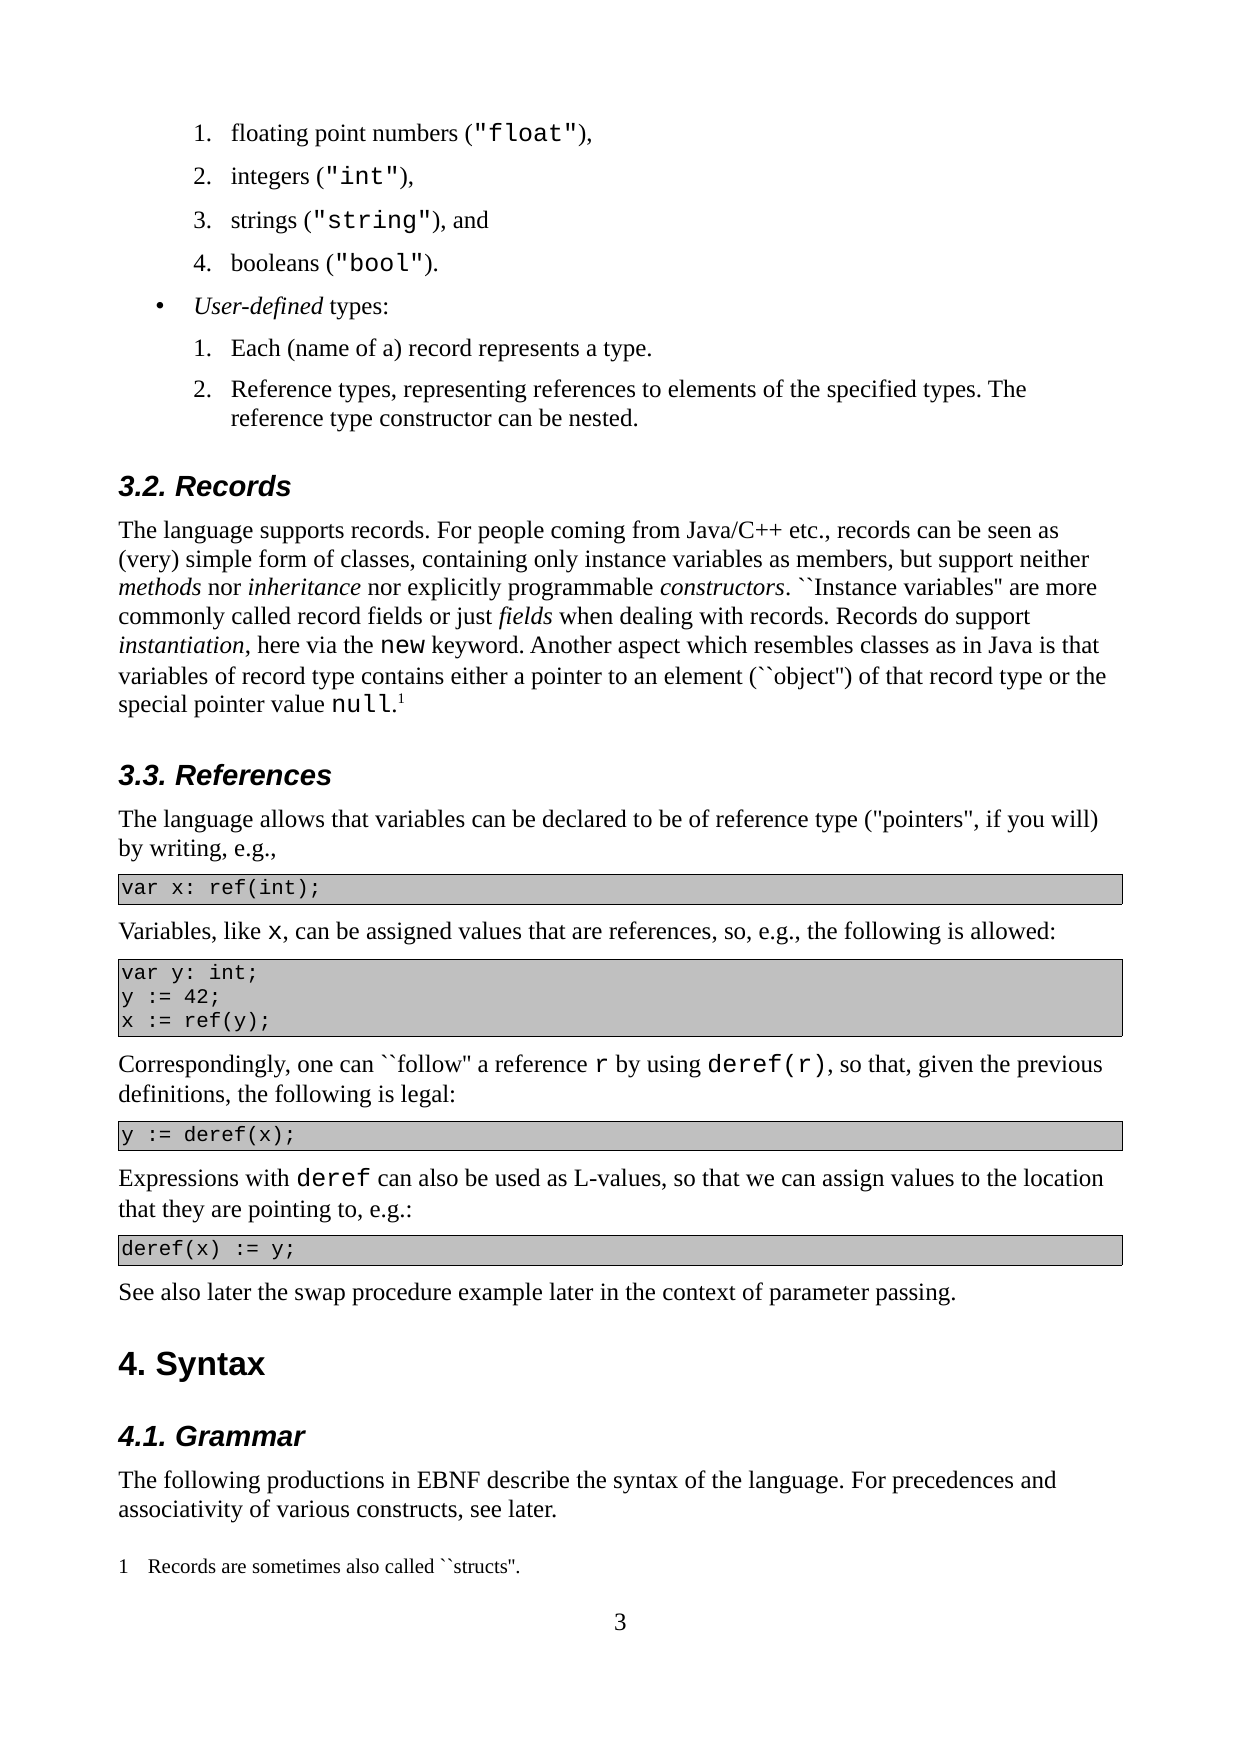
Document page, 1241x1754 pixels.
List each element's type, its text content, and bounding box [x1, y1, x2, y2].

subtitle Records [118, 469, 1122, 502]
text The following productions in EBNF describe the syntax of the language. For precedences and associativity of various constructs, see later. [118, 1466, 1122, 1523]
list integers ("int"), [193, 161, 1122, 192]
text x := ref(y); [119, 1007, 1122, 1036]
text var x: ref(int); [119, 875, 1122, 904]
subtitle Syntax [118, 1343, 1122, 1382]
text The language supports records. For people coming from Java/C++ etc., records can be seen as (very) simple form of classes, containing only instance variables as members, but support neither methods nor inheritance nor explicitly programmable constructors. ``Instance variables'' are more commonly called record fields or just fields when dealing with records. Records do support instantiation, here via the new keyword. Another aspect which resembles classes as in Java is that variables of record type contains either a pointer to an element (``object'') of that record type or the special pointer value null. [118, 515, 1122, 720]
list Reference types, representing references to elements of the specified types. The reference type constructor can be nested. [193, 374, 1122, 431]
list floating point numbers ("float"), [193, 118, 1122, 149]
text Correspondingly, one can ``follow'' a reference r by using deref(r), so that, given the previous definitions, the following is legal: [118, 1049, 1122, 1108]
text y := deref(x); [119, 1122, 1122, 1150]
text The language allows that variables can be declared to be of reference type ("pointers", if you will) by writing, e.g., [118, 804, 1122, 861]
list strings ("string"), and [193, 205, 1122, 236]
text deref(x) := y; [119, 1236, 1122, 1265]
subtitle Grammar [118, 1419, 1122, 1453]
text var y: int; [119, 960, 1122, 983]
text See also later the swap procedure example later in the context of parameter passing. [118, 1277, 1122, 1306]
list Each (name of a) record represents a type. [193, 333, 1122, 361]
list User-defined types: [156, 291, 1122, 320]
text y := 42; [119, 983, 1122, 1007]
text Variables, like x, can be assigned values that are references, so, e.g., the following is allowed: [118, 916, 1122, 947]
text Records are sometimes also called ``structs''. [118, 1553, 1122, 1578]
text Expressions with deref can also be used as L-values, so that we can assign values to the location that they are pointing to, e.g.: [118, 1163, 1122, 1222]
subtitle References [118, 758, 1122, 791]
list booleans ("bool"). [193, 248, 1122, 279]
